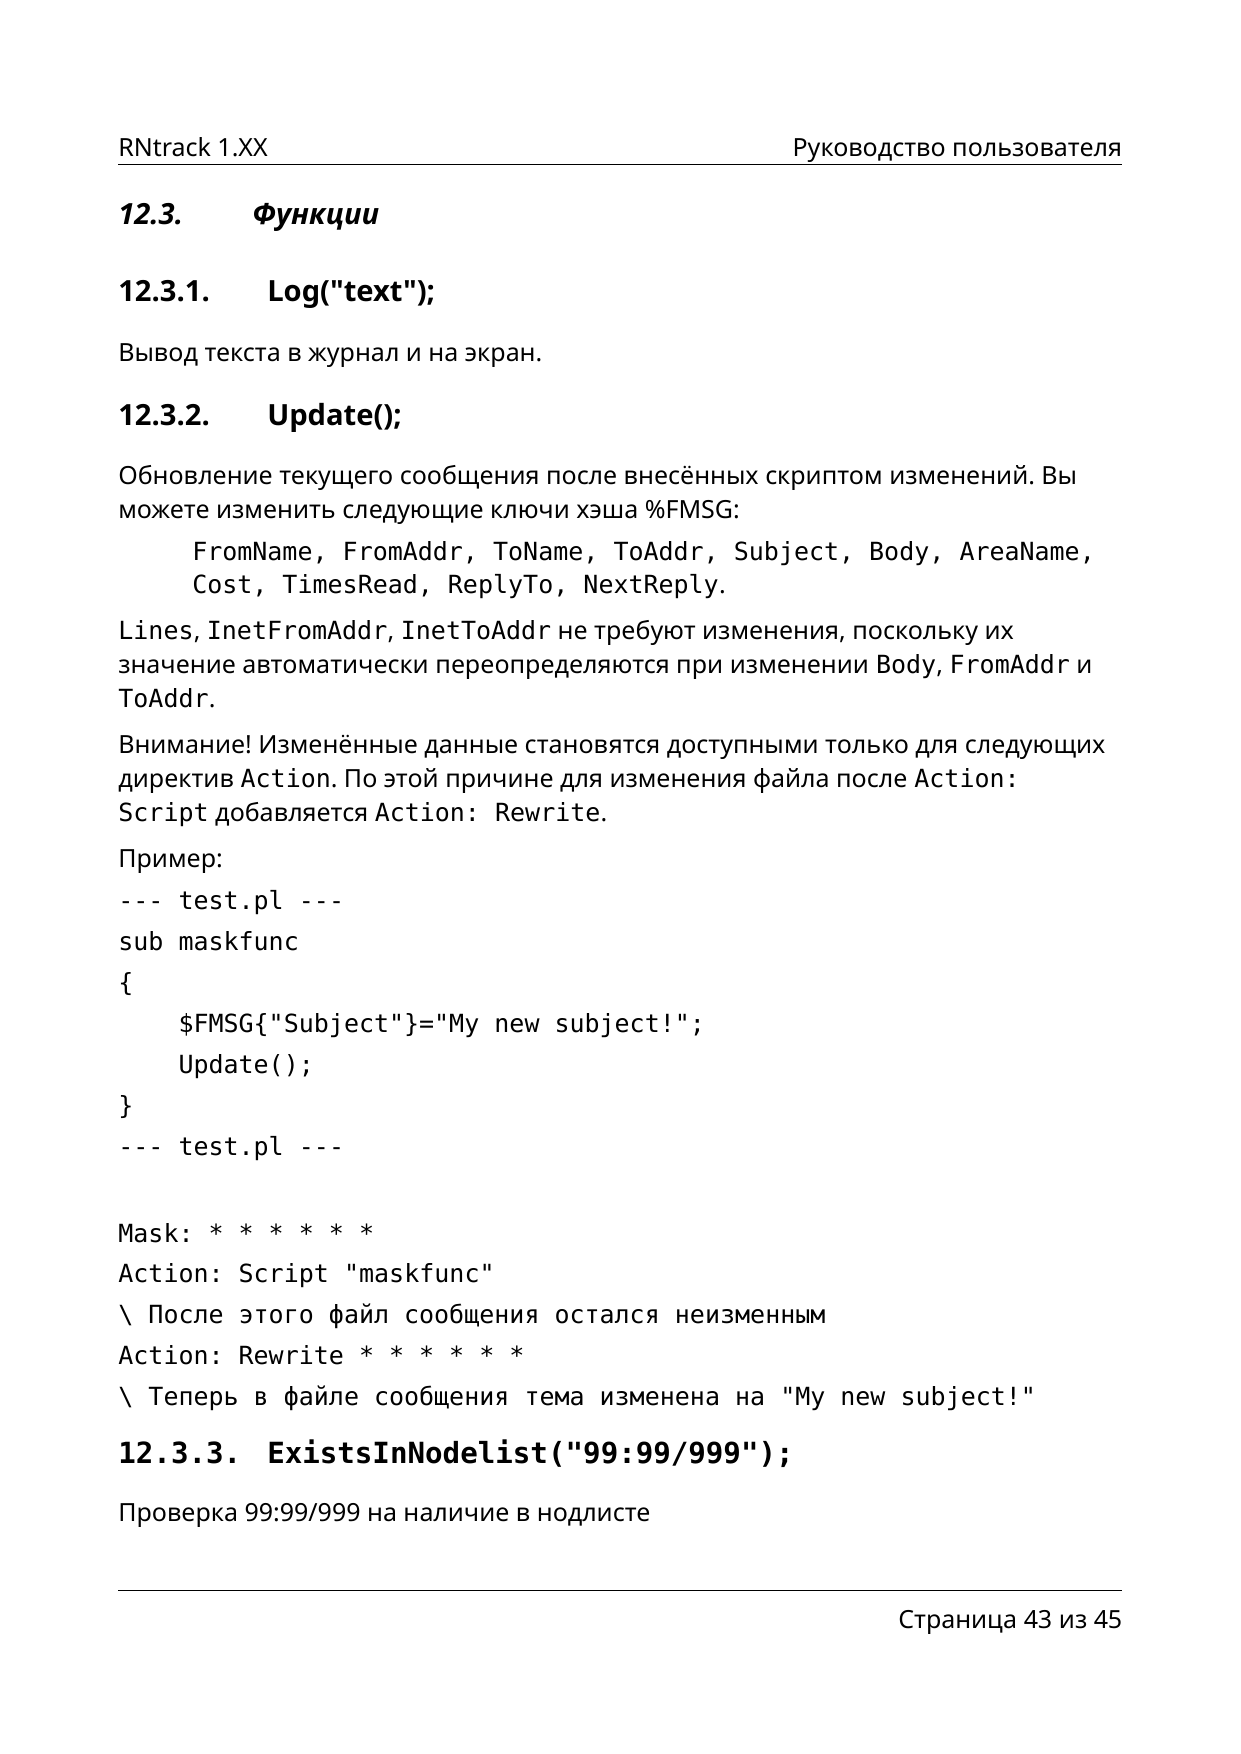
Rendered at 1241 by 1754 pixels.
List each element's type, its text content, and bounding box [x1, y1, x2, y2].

text sub maskfunc [118, 927, 1122, 956]
text Update(); [118, 1050, 1122, 1079]
text --- test.pl --- [118, 1132, 1122, 1161]
text Пример: [118, 841, 1122, 874]
text Внимание! Изменённые данные становятся доступными только для следующих директив Action. По этой причине для изменения файла после Action: Script добавляется Action: Rewrite. [118, 727, 1122, 829]
text Вывод текста в журнал и на экран. [118, 335, 1122, 369]
text \ После этого файл сообщения остался неизменным [118, 1301, 1122, 1330]
text FromName, FromAddr, ToName, ToAddr, Subject, Body, AreaName, Cost, TimesRead, ReplyTo, NextReply. [192, 538, 1122, 601]
subtitle Update(); [118, 394, 1122, 433]
text \ Теперь в файле сообщения тема изменена на "My new subject!" [118, 1382, 1122, 1412]
subtitle Log("text"); [118, 271, 1122, 310]
text Action: Script "maskfunc" [118, 1260, 1122, 1289]
text --- test.pl --- [118, 886, 1122, 916]
subtitle Функции [118, 193, 1122, 233]
text Mask: * * * * * * [118, 1219, 1122, 1248]
text Обновление текущего сообщения после внесённых скриптом изменений. Вы можете изменить следующие ключи хэша %FMSG: [118, 458, 1122, 526]
text Lines, InetFromAddr, InetToAddr не требуют изменения, поскольку их значение автоматически переопределяются при изменении Body, FromAddr и ToAddr. [118, 613, 1122, 715]
subtitle ExistsInNodelist("99:99/999"); [118, 1437, 1122, 1471]
text $FMSG{"Subject"}="My new subject!"; [118, 1009, 1122, 1038]
text Action: Rewrite * * * * * * [118, 1342, 1122, 1371]
text Проверка 99:99/999 на наличие в нодлисте [118, 1495, 1122, 1529]
text { [118, 968, 1122, 997]
text } [118, 1091, 1122, 1120]
